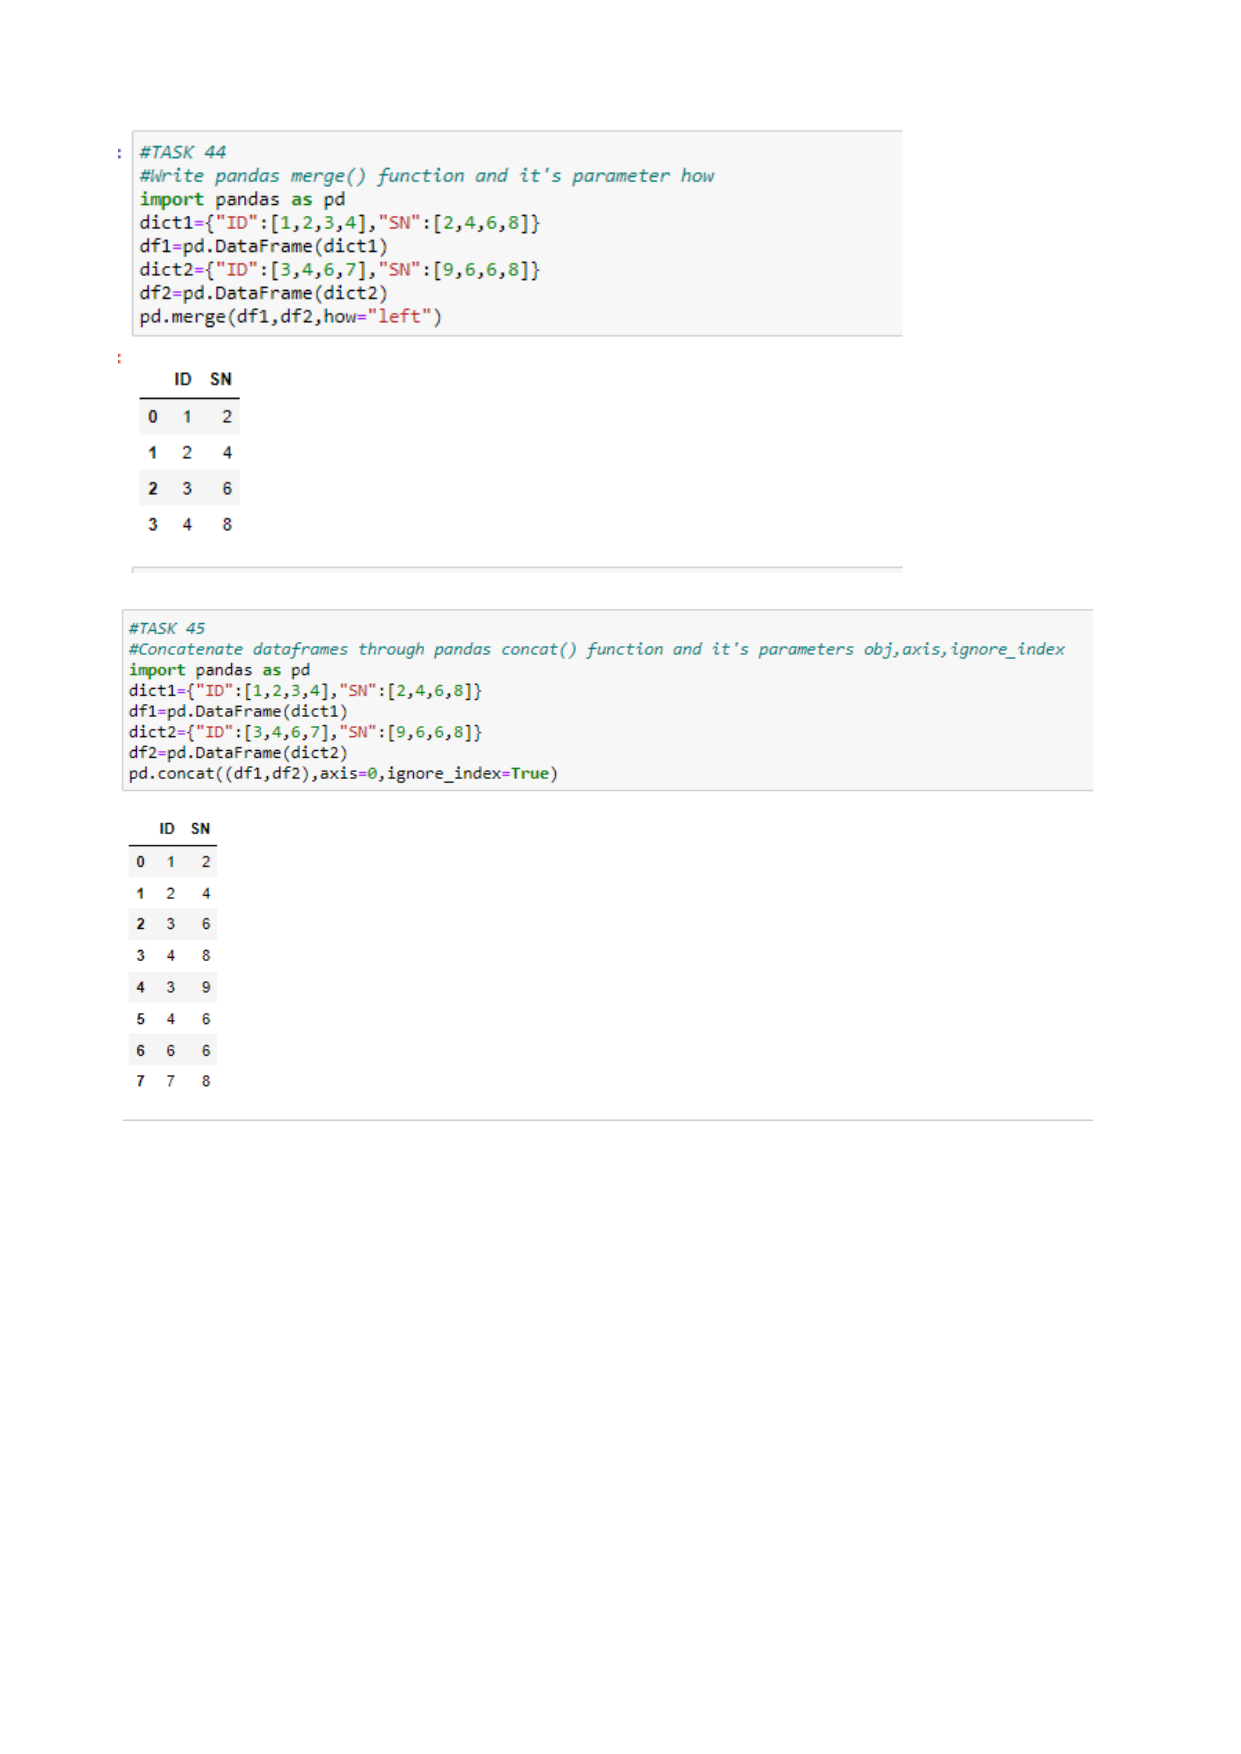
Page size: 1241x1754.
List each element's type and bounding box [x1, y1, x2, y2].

picture [118, 118, 903, 573]
picture [118, 601, 1094, 1121]
